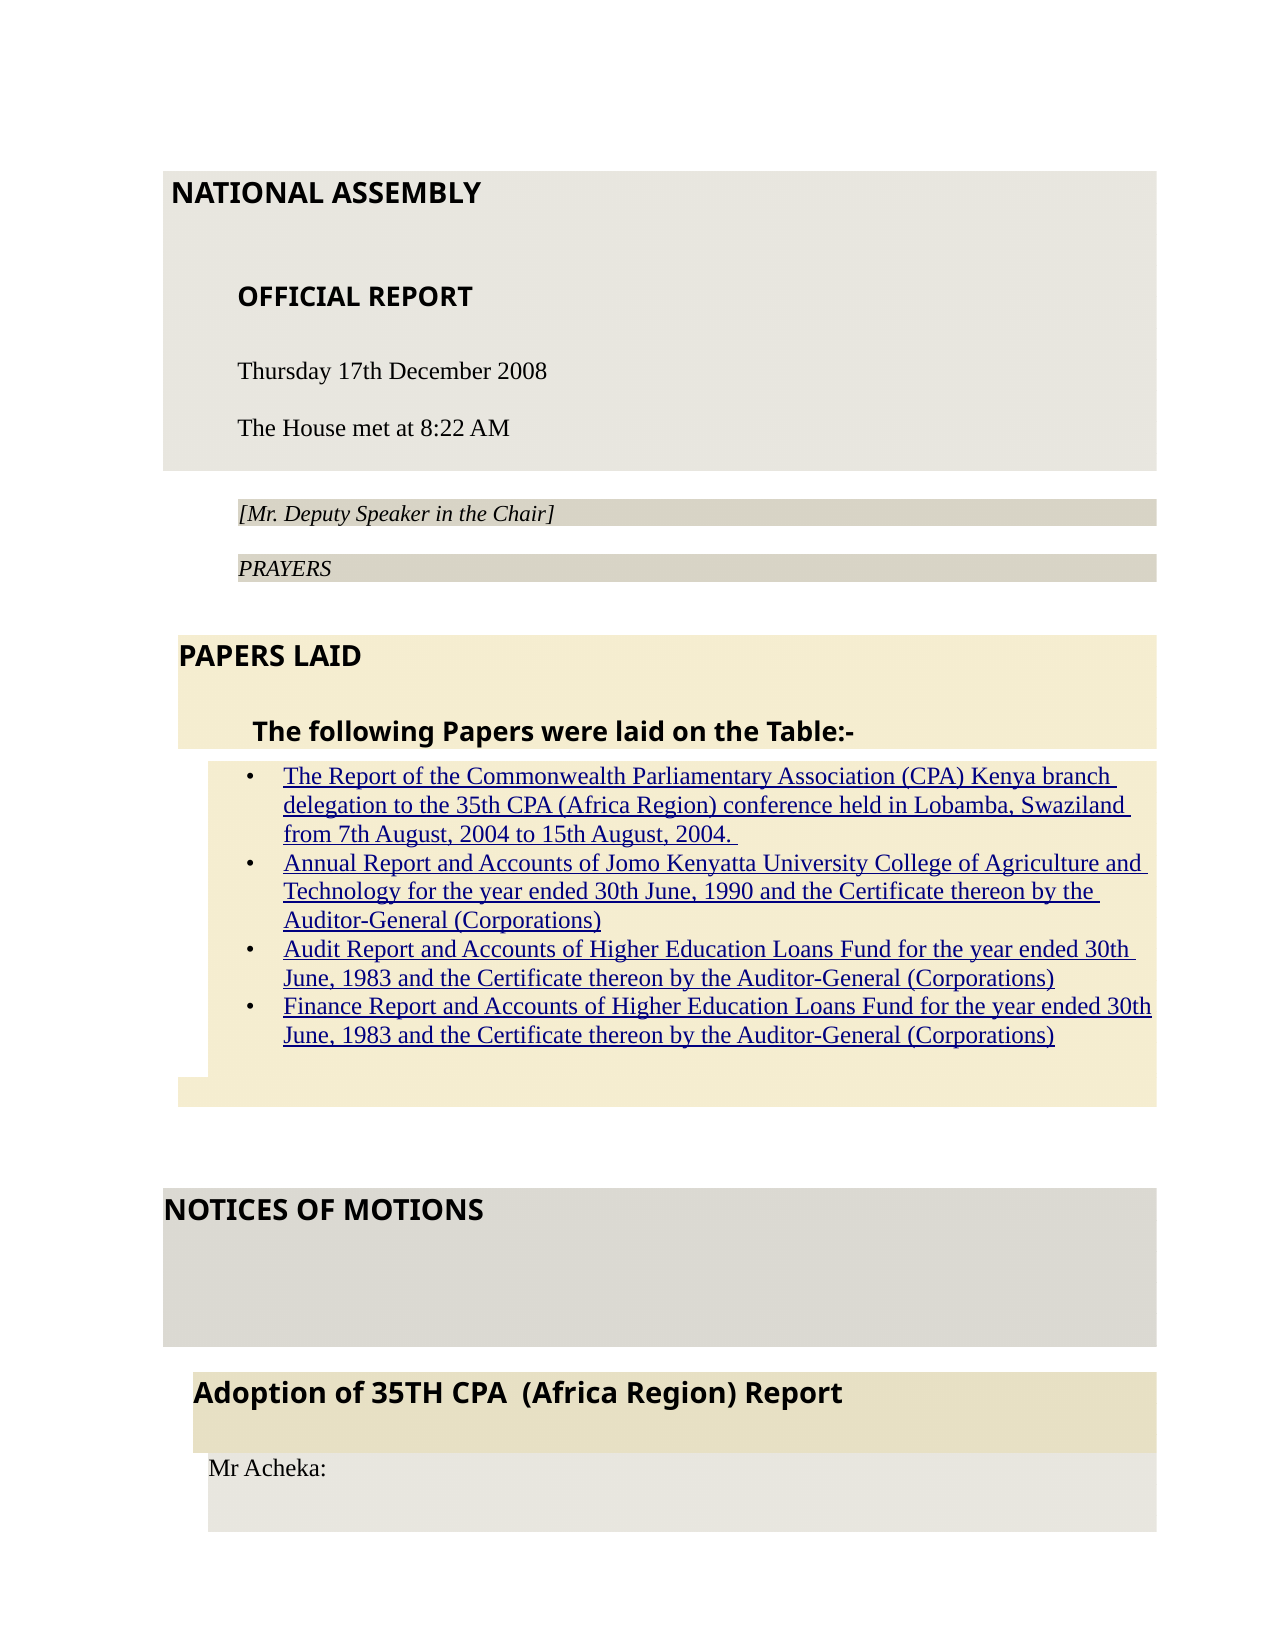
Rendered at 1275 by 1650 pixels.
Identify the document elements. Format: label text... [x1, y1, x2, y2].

picture [193, 1412, 1157, 1453]
picture [163, 442, 1157, 471]
subtitle OFFICIAL REPORT [163, 278, 1157, 315]
picture [163, 385, 1157, 413]
subtitle Adoption of 35TH CPA (Africa Region) Report [193, 1372, 1157, 1412]
list Finance Report and Accounts of Higher Education Loans Fund for the year ended 30th June, 1983 and the Certificate thereon by the Auditor-General (Corporations) [246, 991, 1157, 1049]
picture [163, 1229, 1157, 1347]
text PRAYERS [238, 555, 1157, 581]
subtitle NATIONAL ASSEMBLY [163, 172, 1157, 212]
list Annual Report and Accounts of Jomo Kenyatta University College of Agriculture and Technology for the year ended 30th June, 1990 and the Certificate thereon by the Auditor-General (Corporations) [246, 848, 1157, 934]
text Thursday 17th December 2008 [163, 356, 1157, 385]
picture [163, 315, 1157, 356]
picture [178, 761, 1157, 1107]
picture [163, 212, 1157, 278]
subtitle NOTICES OF MOTIONS [163, 1189, 1157, 1229]
list The Report of the Commonwealth Parliamentary Association (CPA) Kenya branch delegation to the 35th CPA (Africa Region) conference held in Lobamba, Swaziland from 7th August, 2004 to 15th August, 2004. [246, 761, 1157, 848]
picture [208, 1482, 1157, 1532]
picture [178, 674, 1157, 712]
text The House met at 8:22 AM [163, 413, 1157, 442]
text Mr Acheka: [208, 1453, 1157, 1482]
text [Mr. Deputy Speaker in the Chair] [238, 500, 1157, 526]
subtitle PAPERS LAID [178, 635, 1157, 674]
subtitle The following Papers were laid on the Table:- [178, 712, 1157, 749]
list Audit Report and Accounts of Higher Education Loans Fund for the year ended 30th June, 1983 and the Certificate thereon by the Auditor-General (Corporations) [246, 934, 1157, 991]
